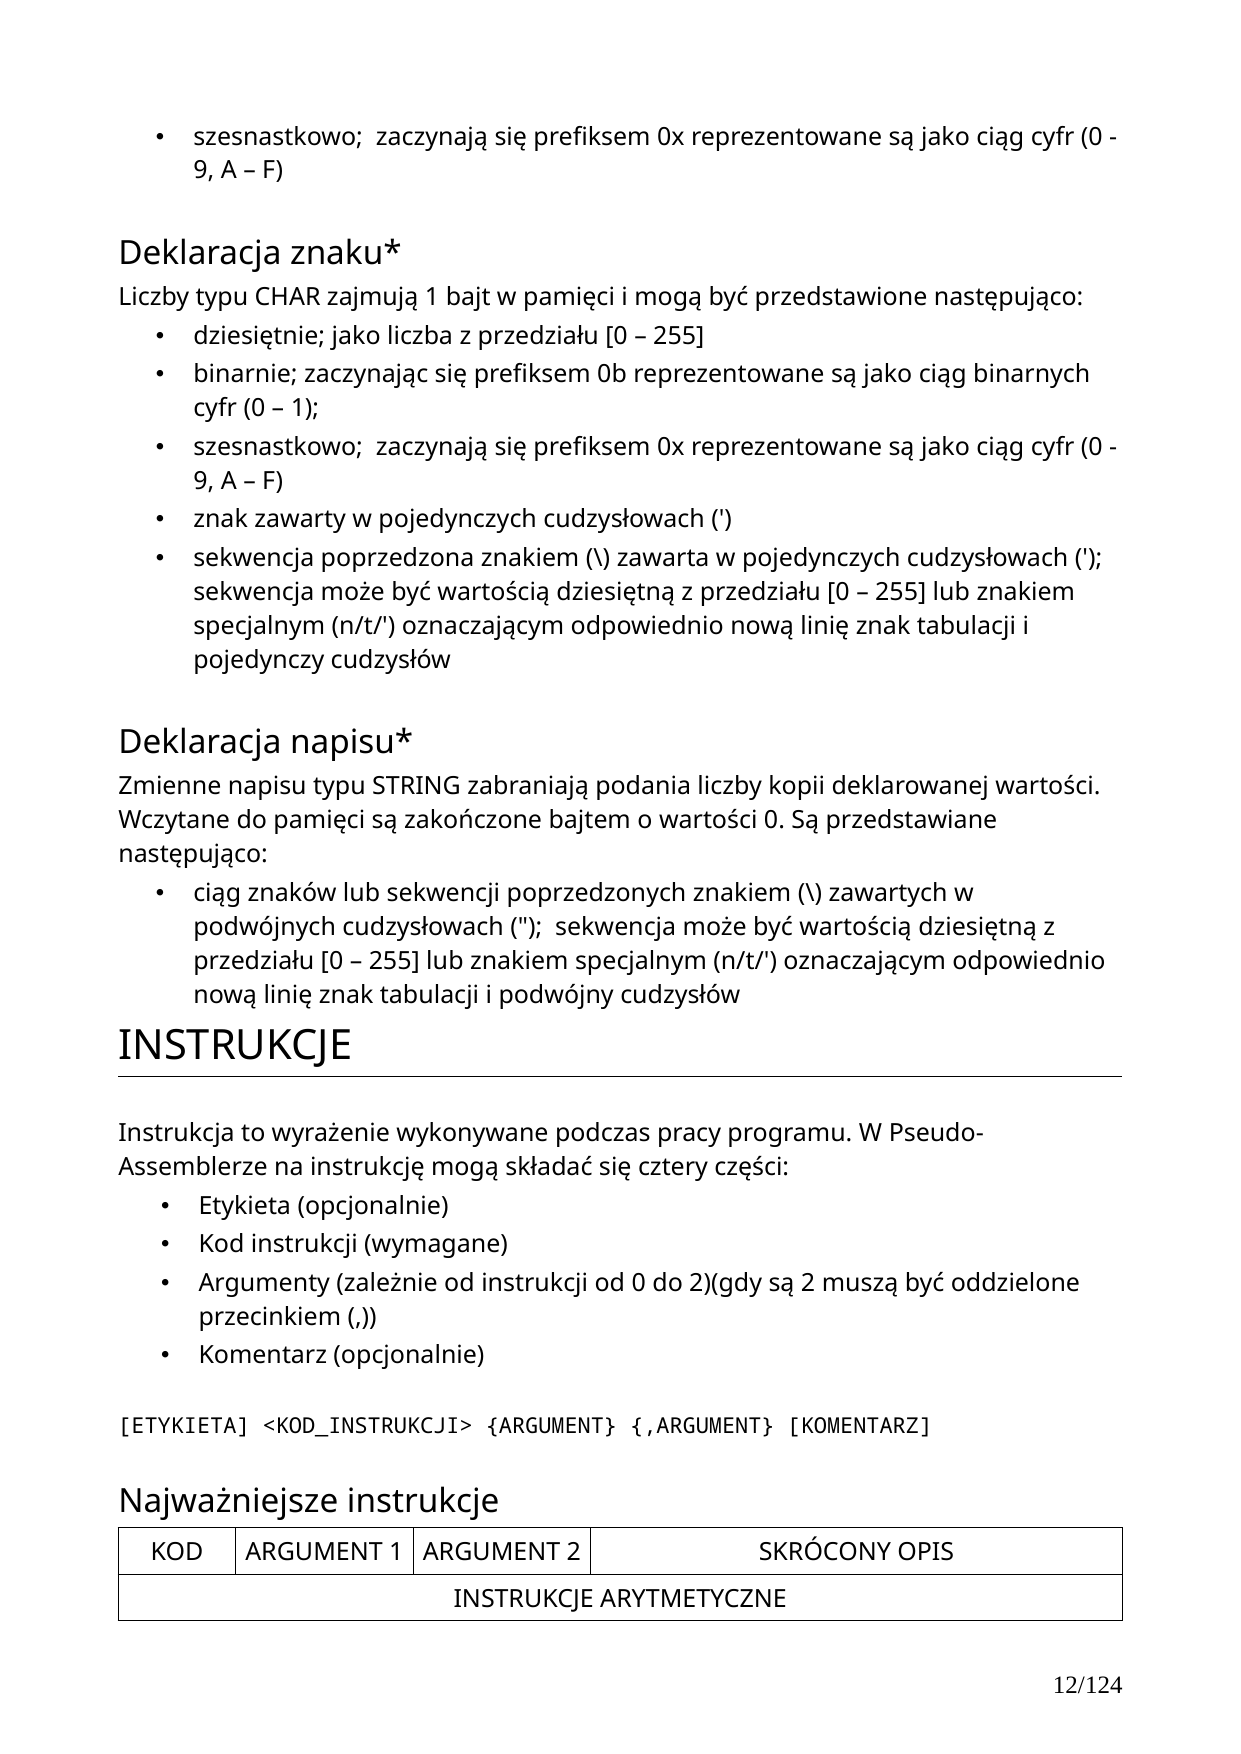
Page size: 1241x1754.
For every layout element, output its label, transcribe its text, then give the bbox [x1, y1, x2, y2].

text [ETYKIETA] <KOD_INSTRUKCJI> {ARGUMENT} {,ARGUMENT} [KOMENTARZ] [118, 1414, 1122, 1444]
table_header ARGUMENT 1 [236, 1528, 413, 1574]
list sekwencja poprzedzona znakiem (\) zawarta w pojedynczych cudzysłowach ('); sekwencja może być wartością dziesiętną z przedziału [0 – 255] lub znakiem specjalnym (n/t/') oznaczającym odpowiednio nową linię znak tabulacji i pojedynczy cudzysłów [156, 539, 1122, 680]
table_header SKRÓCONY OPIS [591, 1528, 1122, 1574]
text Liczby typu CHAR zajmują 1 bajt w pamięci i mogą być przedstawione następująco: [118, 279, 1122, 317]
text Zmienne napisu typu STRING zabraniają podania liczby kopii deklarowanej wartości. Wczytane do pamięci są zakończone bajtem o wartości 0. Są przedstawiane następująco: [118, 768, 1122, 874]
list Argumenty (zależnie od instrukcji od 0 do 2)(gdy są 2 muszą być oddzielone przecinkiem (,)) [161, 1264, 1122, 1337]
text Instrukcja to wyrażenie wykonywane podczas pracy programu. W Pseudo-Assemblerze na instrukcję mogą składać się cztery części: [118, 1115, 1122, 1187]
list binarnie; zaczynając się prefiksem 0b reprezentowane są jako ciąg binarnych cyfr (0 – 1); [156, 356, 1122, 428]
list szesnastkowo; zaczynają się prefiksem 0x reprezentowane są jako ciąg cyfr (0 - 9, A – F) [156, 118, 1122, 191]
list dziesiętnie; jako liczba z przedziału [0 – 255] [156, 317, 1122, 356]
table_header KOD [119, 1528, 235, 1574]
table_header ARGUMENT 2 [414, 1528, 590, 1574]
table_cell INSTRUKCJE ARYTMETYCZNE [119, 1575, 1122, 1620]
list Kod instrukcji (wymagane) [161, 1226, 1122, 1264]
text Deklaracja napisu* [118, 718, 1122, 768]
list Komentarz (opcjonalnie) [161, 1337, 1122, 1375]
text Najważniejsze instrukcje [118, 1477, 1122, 1527]
list Etykieta (opcjonalnie) [161, 1187, 1122, 1226]
list znak zawarty w pojedynczych cudzysłowach (') [156, 501, 1122, 539]
list szesnastkowo; zaczynają się prefiksem 0x reprezentowane są jako ciąg cyfr (0 - 9, A – F) [156, 428, 1122, 501]
list ciąg znaków lub sekwencji poprzedzonych znakiem (\) zawartych w podwójnych cudzysłowach ("); sekwencja może być wartością dziesiętną z przedziału [0 – 255] lub znakiem specjalnym (n/t/') oznaczającym odpowiednio nową linię znak tabulacji i podwójny cudzysłów [156, 874, 1122, 1015]
text Deklaracja znaku* [118, 229, 1122, 279]
text INSTRUKCJE [118, 1015, 1122, 1076]
